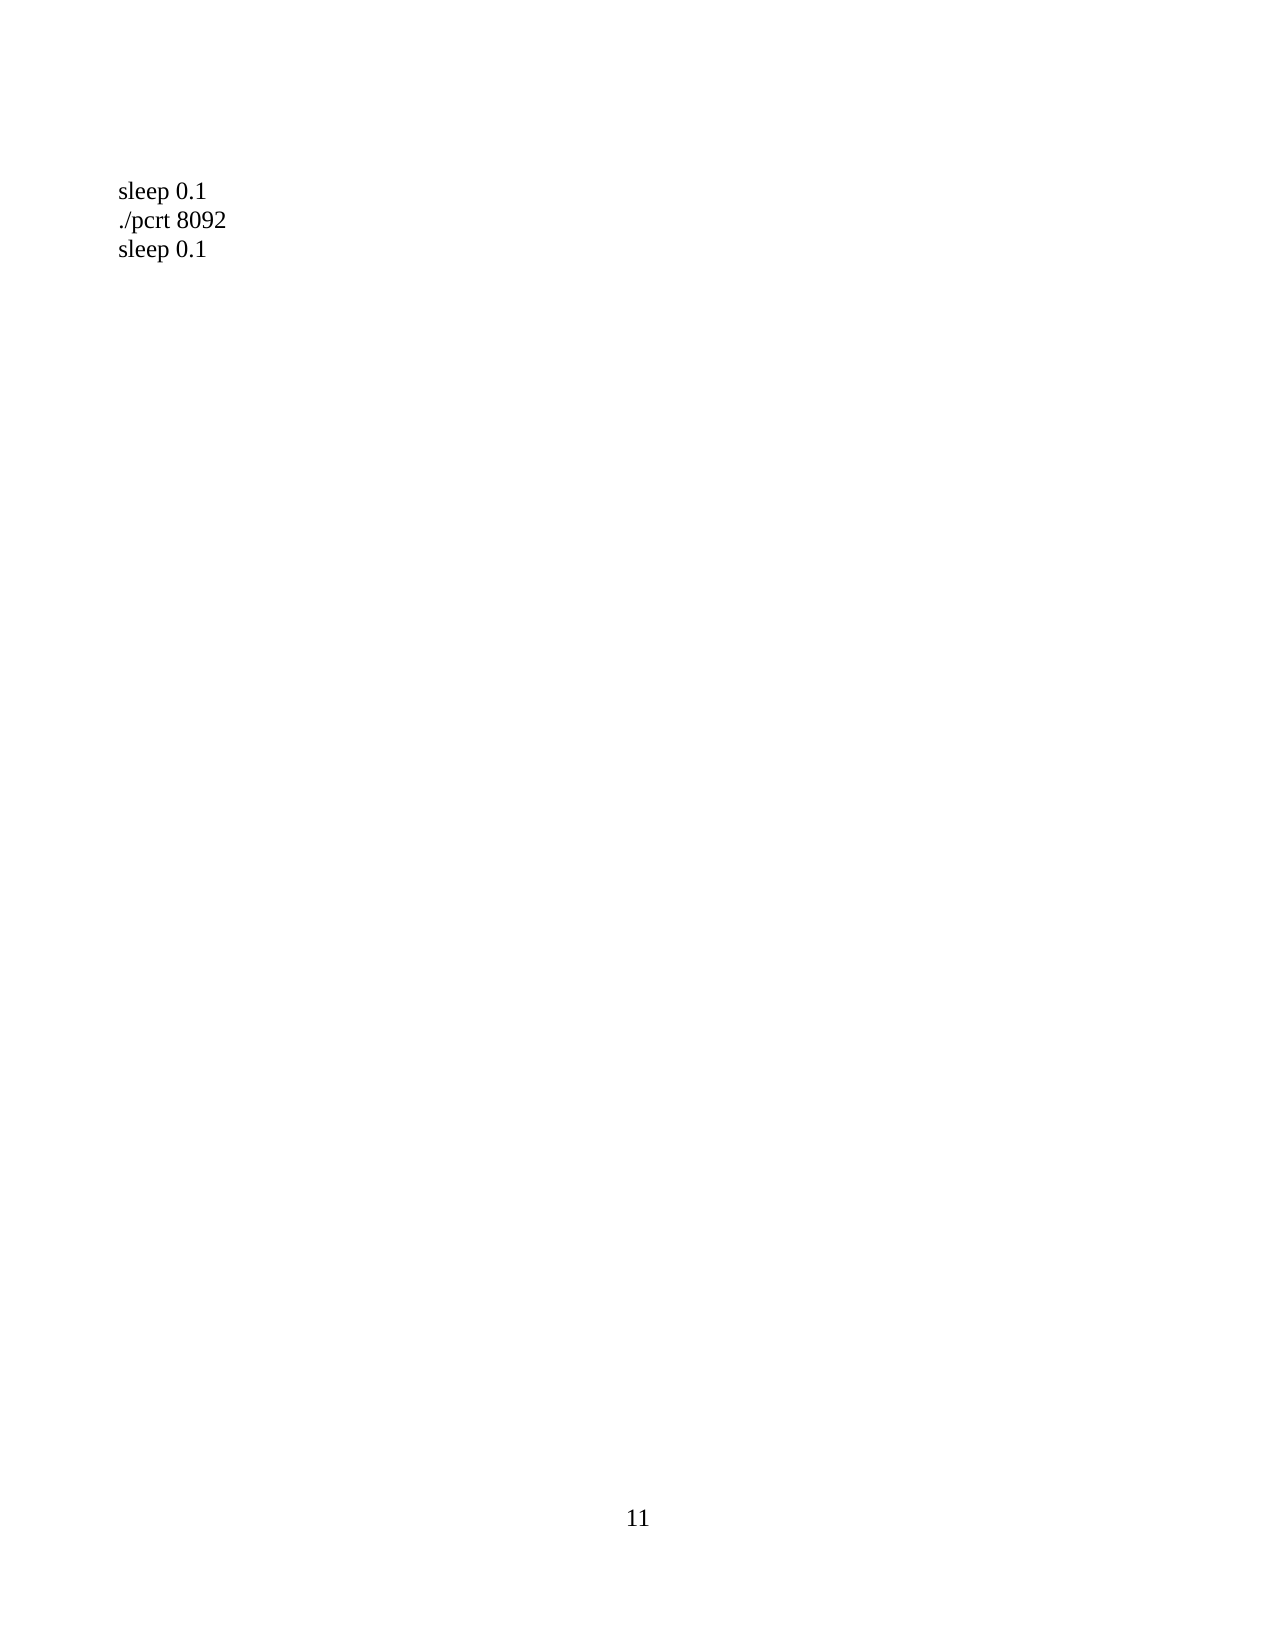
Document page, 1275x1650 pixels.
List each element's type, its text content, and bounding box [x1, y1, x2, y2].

text ./pcrt 8092 [118, 205, 1157, 234]
text sleep 0.1 [118, 176, 1157, 205]
text sleep 0.1 [118, 234, 1157, 263]
